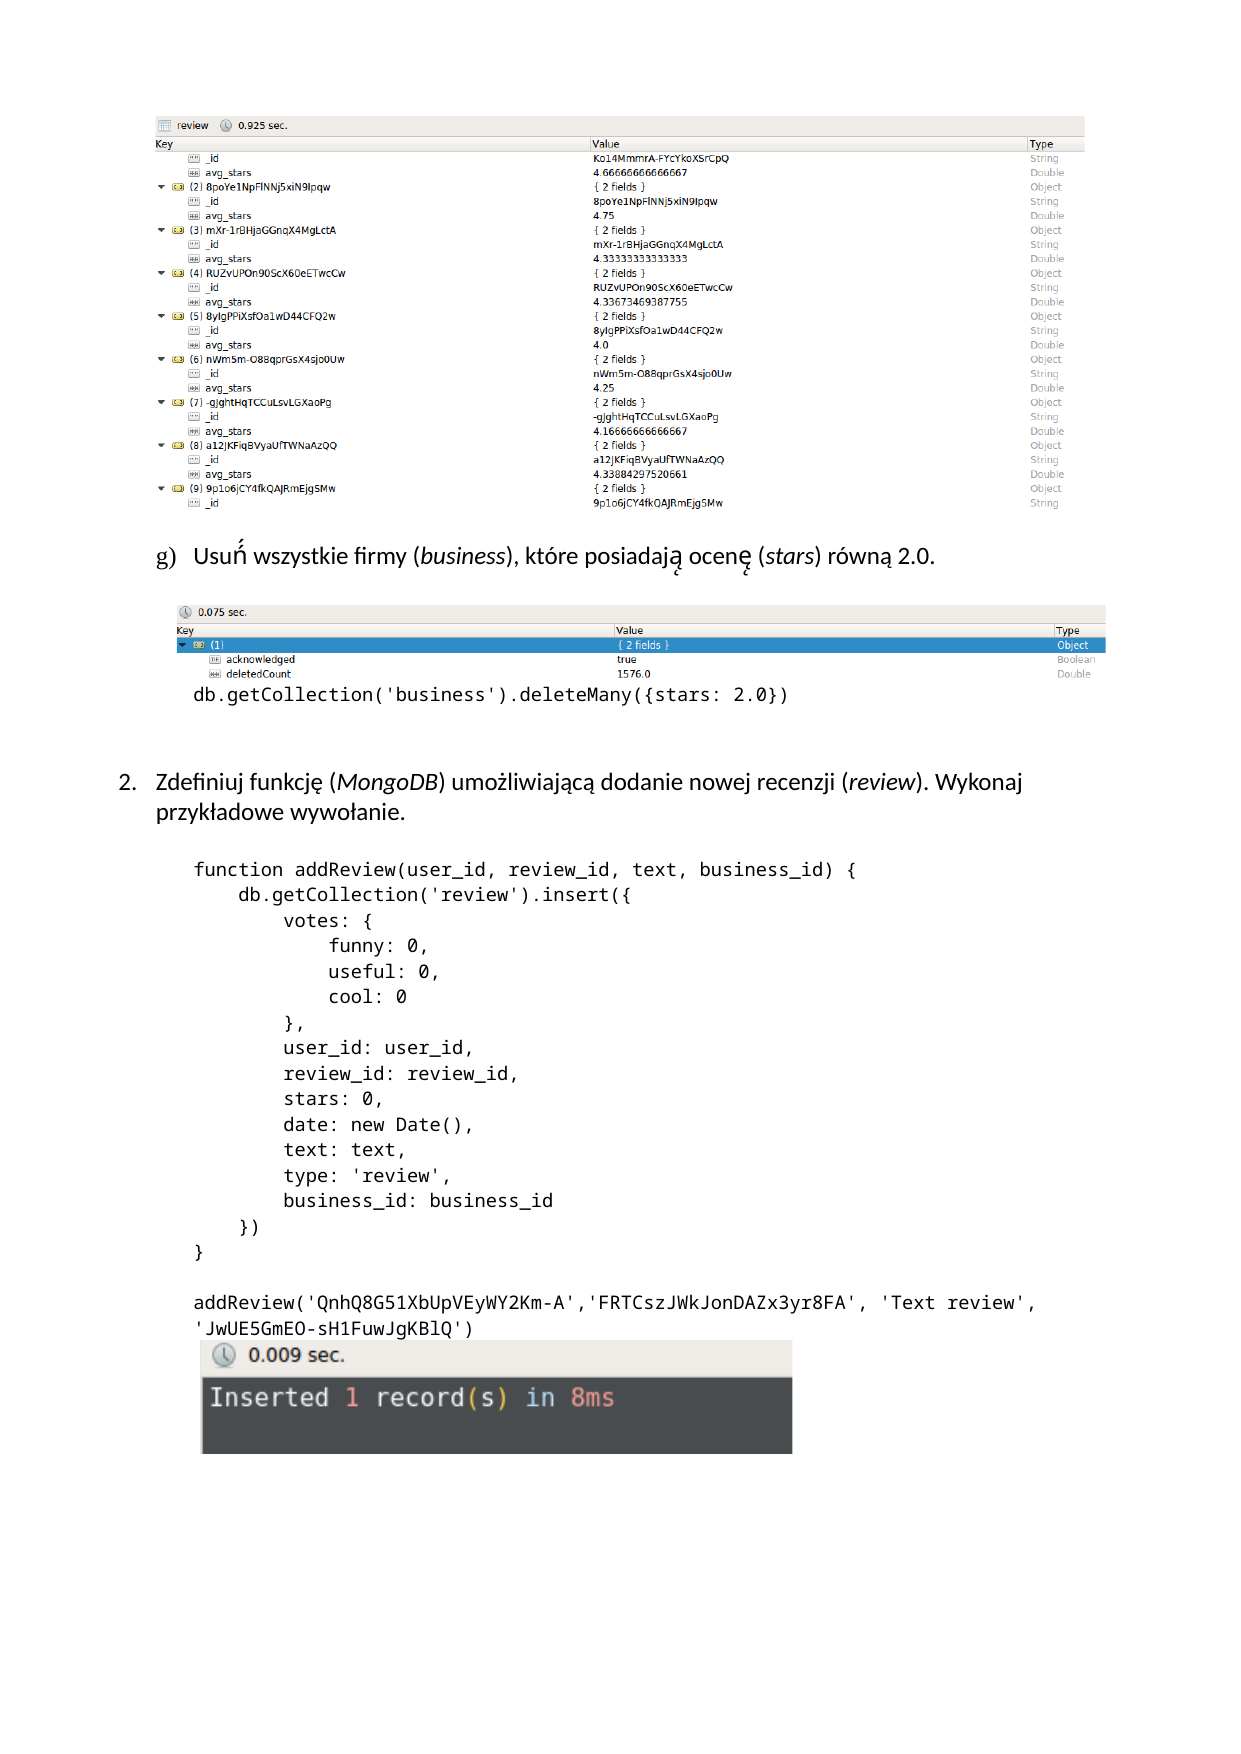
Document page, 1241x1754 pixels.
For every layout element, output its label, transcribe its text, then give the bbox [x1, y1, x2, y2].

list Zdefiniuj funkcję (MongoDB) umożliwiającą dodanie nowej recenzji (review). Wykonaj przykładowe wywołanie. [118, 766, 1122, 827]
text business_id: business_id [193, 1188, 1122, 1213]
text db.getCollection('business').deleteMany({stars: 2.0}) [193, 599, 1122, 707]
text } [193, 1239, 1122, 1264]
picture [176, 605, 1106, 682]
text cool: 0 [193, 983, 1122, 1009]
picture [200, 1340, 793, 1454]
text function addReview(user_id, review_id, text, business_id) { [193, 856, 1122, 881]
text stars: 0, [193, 1086, 1122, 1111]
text type: 'review', [193, 1162, 1122, 1188]
text addReview('QnhQ8G51XbUpVEyWY2Km-A','FRTCszJWkJonDAZx3yr8FA', 'Text review', 'JwUE5GmEO-sH1FuwJgKBlQ') [193, 1290, 1122, 1341]
list Usuń́ wszystkie firmy (business), które posiadają̨ ocenę̨ (stars) równą 2.0. [156, 540, 1122, 571]
text funny: 0, [193, 932, 1122, 958]
text text: text, [193, 1137, 1122, 1162]
text review_id: review_id, [193, 1060, 1122, 1086]
text }, [193, 1009, 1122, 1034]
text db.getCollection('review').insert({ [193, 881, 1122, 907]
picture [155, 116, 1085, 510]
text date: new Date(), [193, 1111, 1122, 1137]
text votes: { [193, 907, 1122, 932]
text useful: 0, [193, 958, 1122, 983]
text user_id: user_id, [193, 1034, 1122, 1060]
text }) [193, 1213, 1122, 1239]
